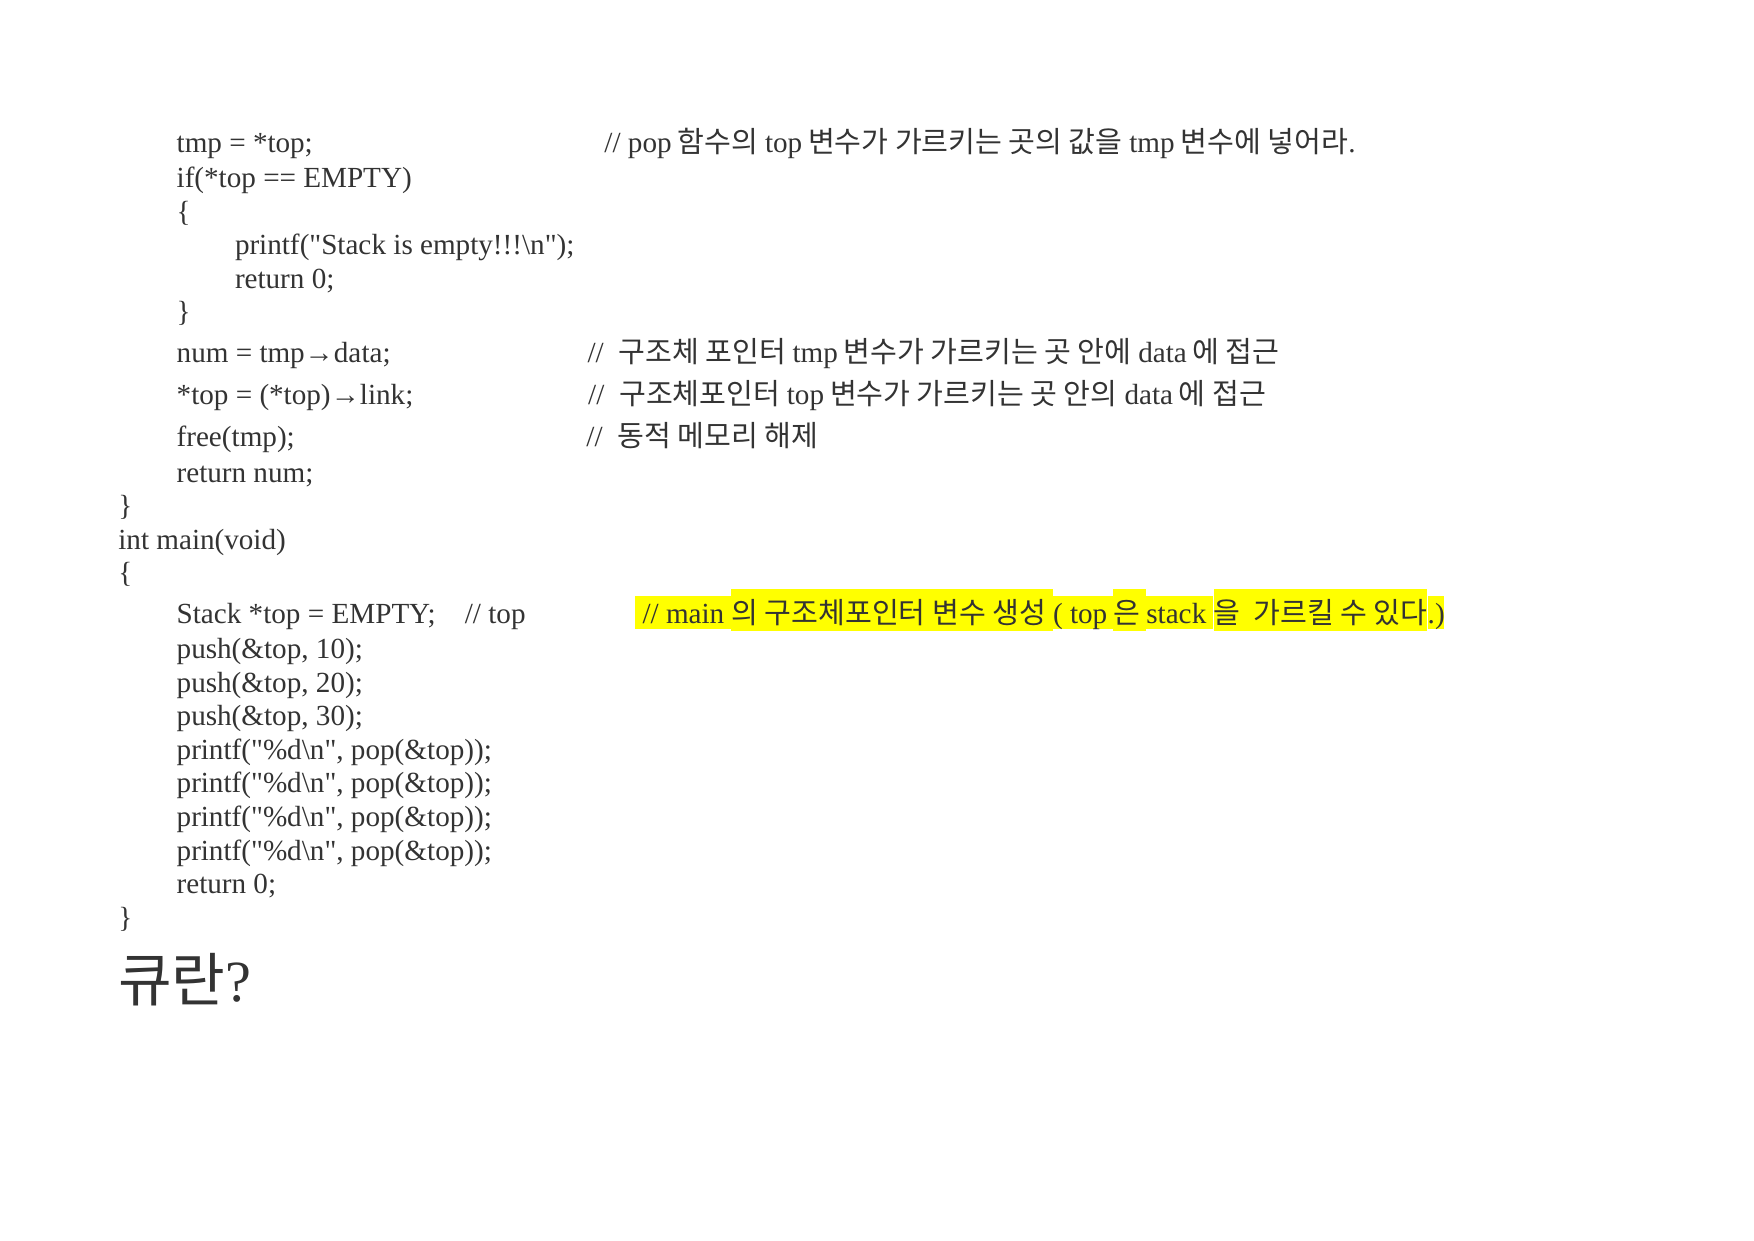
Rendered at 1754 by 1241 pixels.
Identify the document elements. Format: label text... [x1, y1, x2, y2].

text push(&top, 20); [118, 665, 1636, 698]
text free(tmp); // 동적 메모리 해제 [118, 413, 1636, 455]
text return num; [118, 455, 1636, 488]
text push(&top, 10); [118, 631, 1636, 665]
text } [118, 294, 1636, 328]
text } [118, 900, 1636, 933]
text { [118, 194, 1636, 227]
text printf("Stack is empty!!!\n"); [118, 227, 1636, 261]
text return 0; [118, 866, 1636, 900]
text { [118, 556, 1636, 589]
text tmp = *top; // pop함수의 top변수가 가르키는 곳의 값을 tmp변수에 넣어라. [118, 118, 1636, 160]
text printf("%d\n", pop(&top)); [118, 732, 1636, 766]
text return 0; [118, 261, 1636, 294]
text 큐란? [118, 933, 1636, 1018]
text Stack *top = EMPTY; // top // main 의 구조체포인터 변수 생성 ( top은 stack 을 가르킬 수 있다.) [118, 589, 1636, 631]
text printf("%d\n", pop(&top)); [118, 833, 1636, 866]
text printf("%d\n", pop(&top)); [118, 766, 1636, 799]
text if(*top == EMPTY) [118, 160, 1636, 194]
text push(&top, 30); [118, 698, 1636, 732]
text int main(void) [118, 522, 1636, 556]
text *top = (*top)→link; // 구조체포인터 top변수가 가르키는 곳 안의 data에 접근 [118, 370, 1636, 413]
text num = tmp→data; // 구조체 포인터 tmp변수가 가르키는 곳 안에 data에 접근 [118, 328, 1636, 370]
text printf("%d\n", pop(&top)); [118, 799, 1636, 833]
text } [118, 488, 1636, 522]
